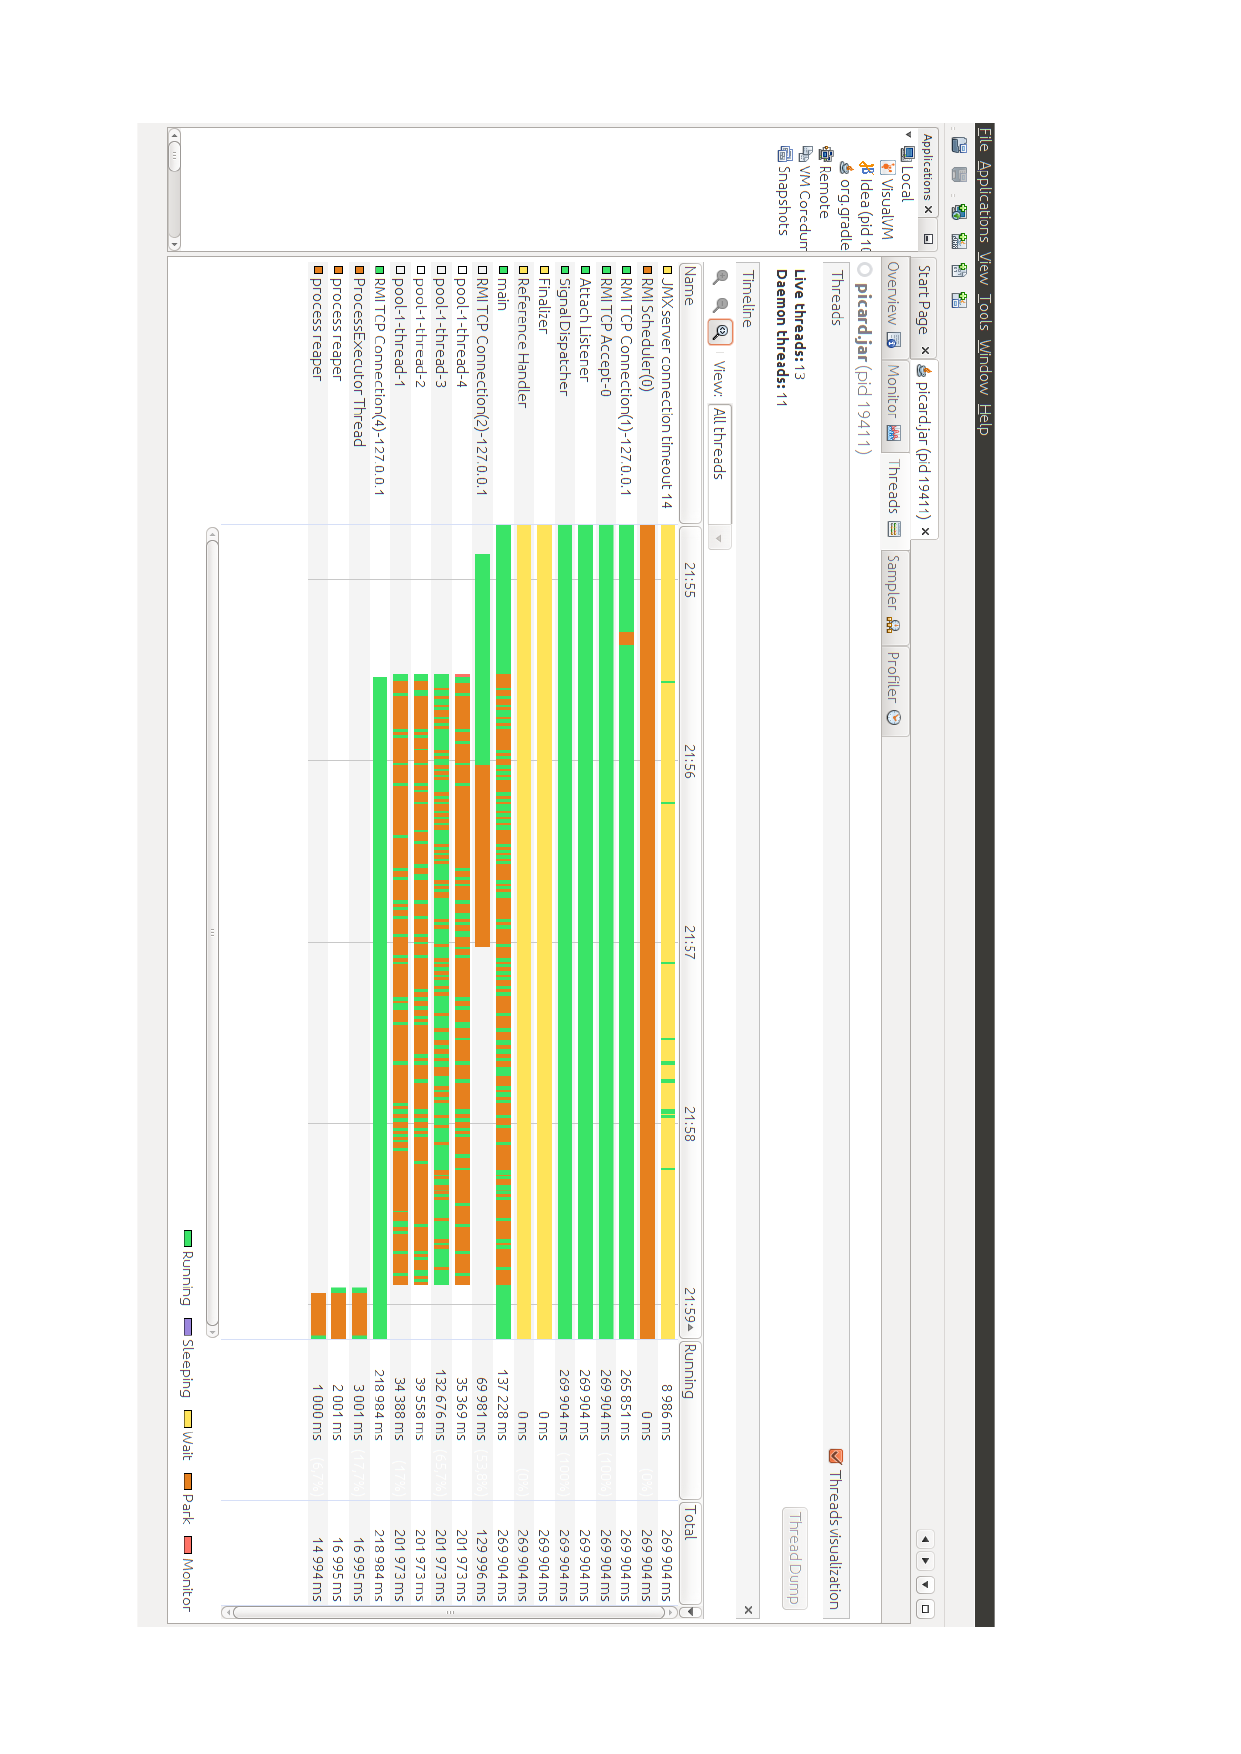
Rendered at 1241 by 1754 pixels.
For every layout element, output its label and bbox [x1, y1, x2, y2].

picture [137, 123, 995, 1627]
